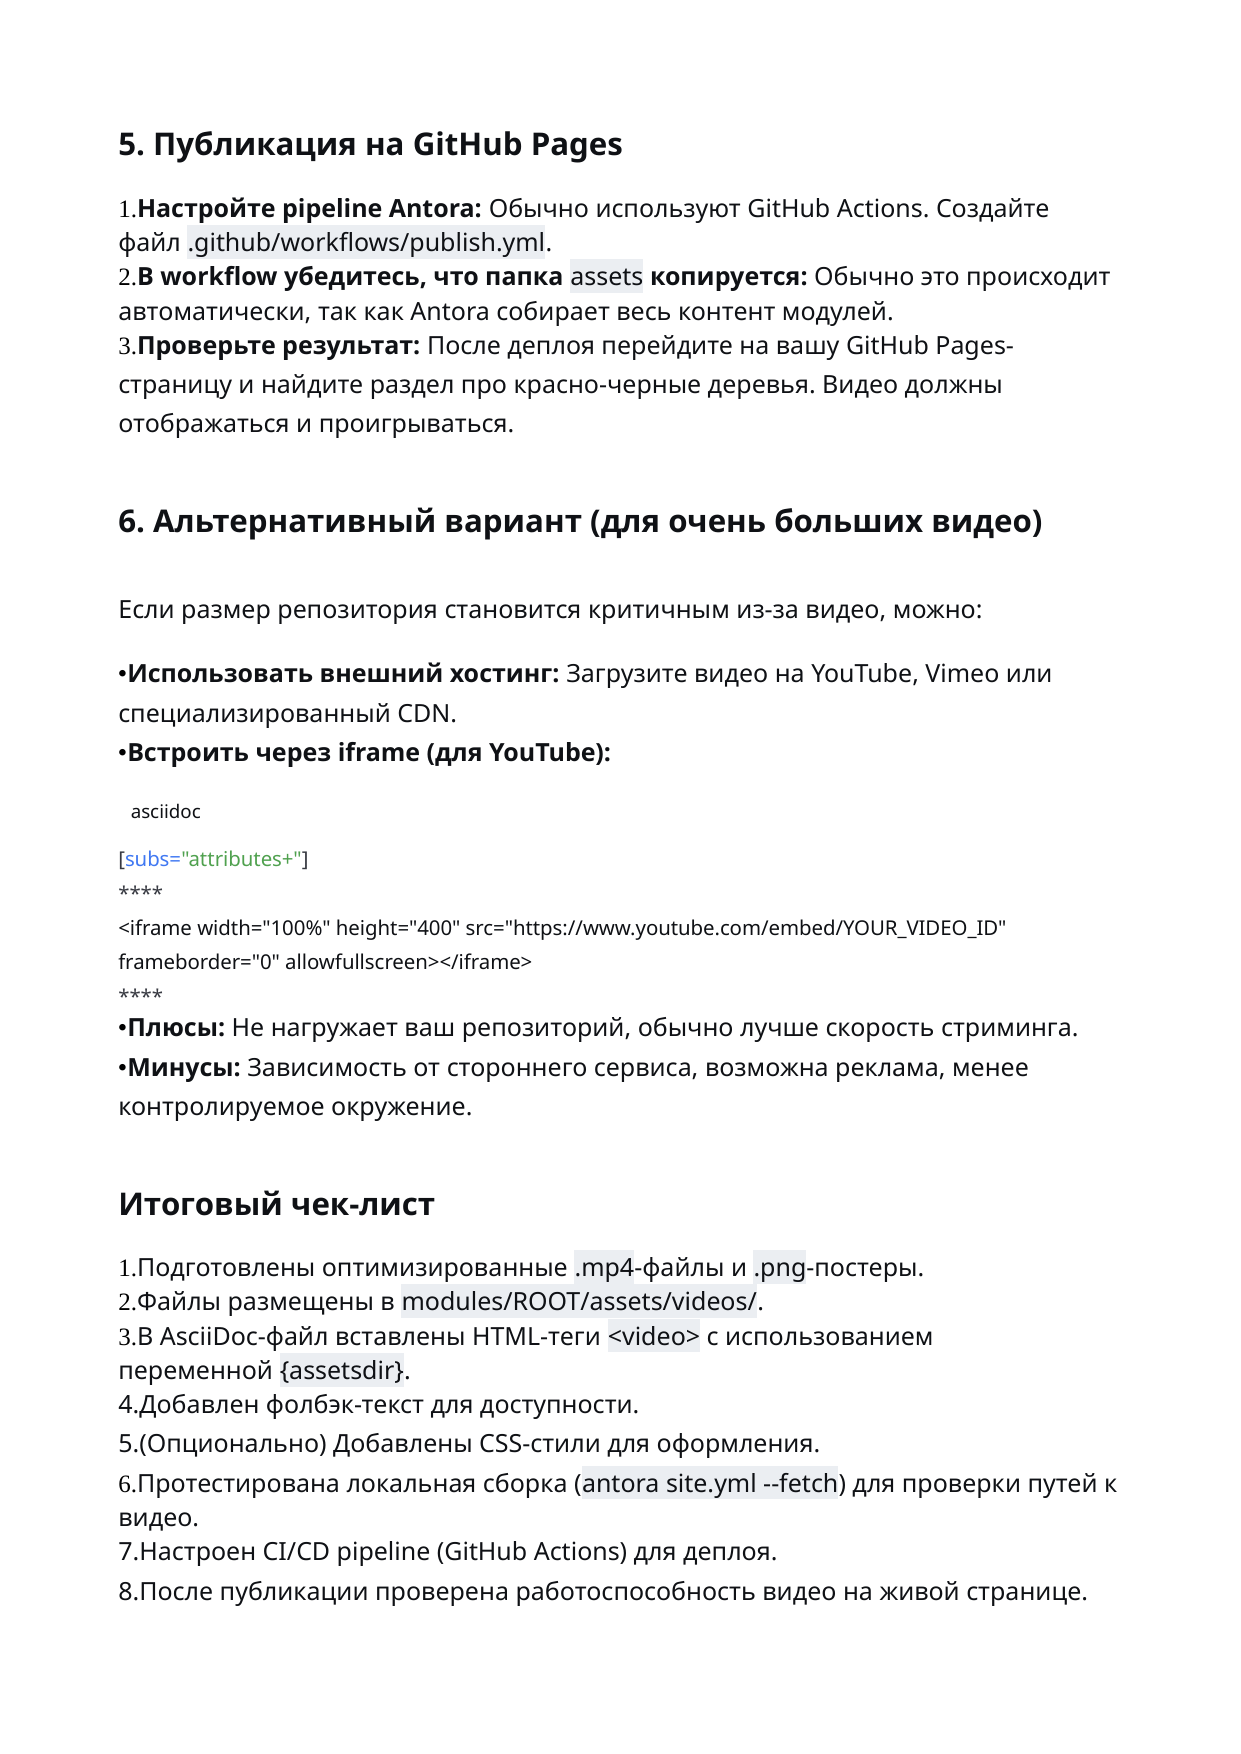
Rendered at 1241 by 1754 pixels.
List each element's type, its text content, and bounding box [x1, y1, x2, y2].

list **** [118, 976, 1122, 1010]
subtitle Итоговый чек-лист [118, 1177, 1122, 1224]
list В workflow убедитесь, что папка assets копируется: Обычно это происходит автоматически, так как Antora собирает весь контент модулей. [118, 259, 1122, 327]
list Подготовлены оптимизированные .mp4-файлы и .png-постеры. [118, 1249, 1122, 1284]
list Настройте pipeline Antora: Обычно используют GitHub Actions. Создайте файл .github/workflows/publish.yml. [118, 190, 1122, 259]
list Файлы размещены в modules/ROOT/assets/videos/. [118, 1284, 1122, 1318]
list **** [118, 872, 1122, 907]
text Если размер репозитория становится критичным из-за видео, можно: [118, 592, 1122, 626]
list Встроить через iframe (для YouTube): [118, 734, 1122, 768]
subtitle 5. Публикация на GitHub Pages [118, 118, 1122, 165]
list Протестирована локальная сборка (antora site.yml --fetch) для проверки путей к видео. [118, 1465, 1122, 1534]
list Минусы: Зависимость от стороннего сервиса, возможна реклама, менее контролируемое окружение. [118, 1049, 1122, 1122]
list Плюсы: Не нагружает ваш репозиторий, обычно лучше скорость стриминга. [118, 1010, 1122, 1044]
subtitle 6. Альтернативный вариант (для очень больших видео) [118, 495, 1122, 542]
list [subs="attributes+"] [118, 838, 1122, 872]
list (Опционально) Добавлены CSS-стили для оформления. [118, 1426, 1122, 1460]
list В AsciiDoc-файл вставлены HTML-теги <video> с использованием переменной {assetsdir}. [118, 1318, 1122, 1387]
list Настроен CI/CD pipeline (GitHub Actions) для деплоя. [118, 1534, 1122, 1568]
list Использовать внешний хостинг: Загрузите видео на YouTube, Vimeo или специализированный CDN. [118, 656, 1122, 729]
list asciidoc [131, 795, 1122, 823]
list Проверьте результат: После деплоя перейдите на вашу GitHub Pages-страницу и найдите раздел про красно-черные деревья. Видео должны отображаться и проигрываться. [118, 327, 1122, 440]
list После публикации проверена работоспособность видео на живой странице. [118, 1573, 1122, 1607]
list Добавлен фолбэк-текст для доступности. [118, 1387, 1122, 1421]
list <iframe width="100%" height="400" src="https://www.youtube.com/embed/YOUR_VIDEO_ID" frameborder="0" allowfullscreen></iframe> [118, 907, 1122, 976]
